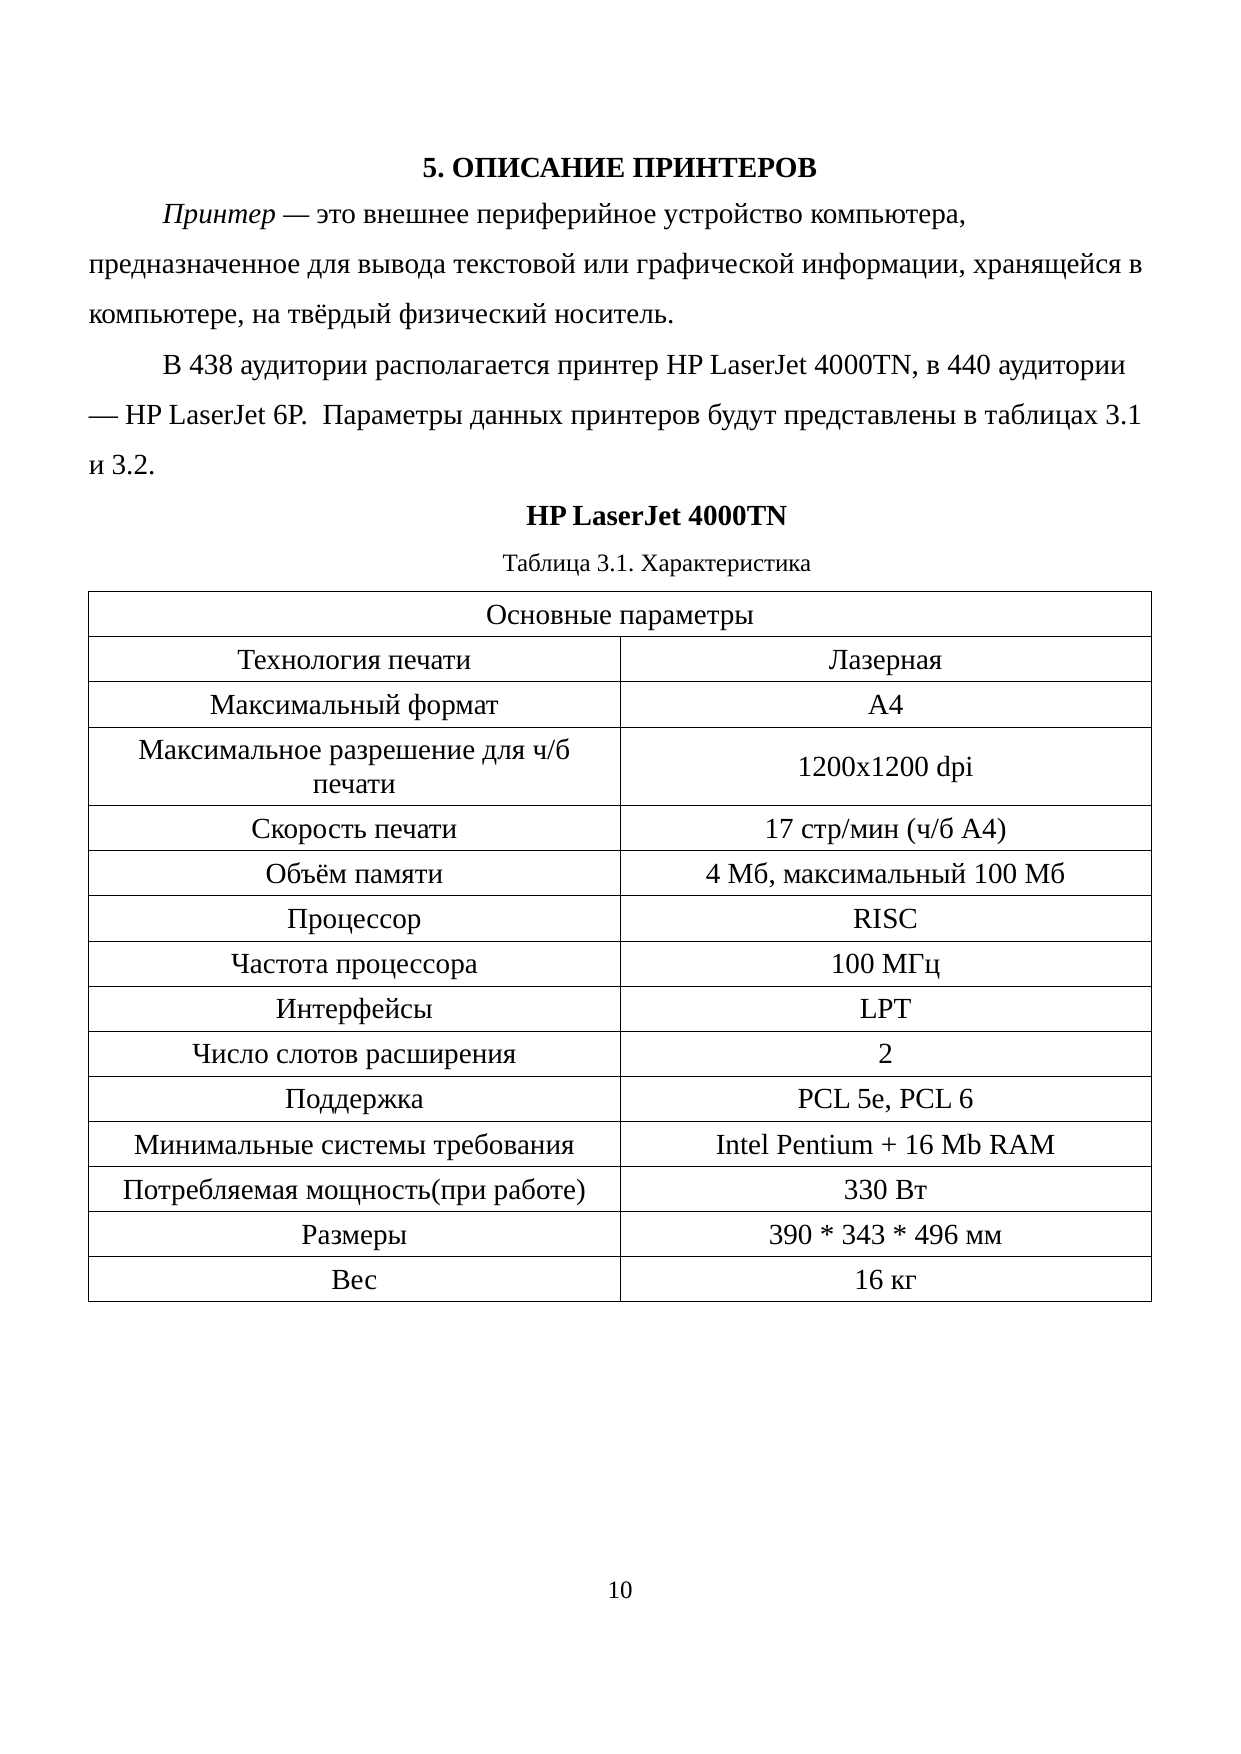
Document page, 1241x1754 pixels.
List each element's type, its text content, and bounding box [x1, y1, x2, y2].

table_cell Максимальное разрешение для ч/б печати [89, 728, 620, 805]
table_cell PCL 5e, PCL 6 [621, 1077, 1151, 1121]
table_cell А4 [621, 682, 1151, 727]
table_cell 100 МГц [621, 942, 1151, 986]
text Принтер — это внешнее периферийное устройство компьютера, предназначенное для вывода текстовой или графической информации, хранящейся в компьютере, на твёрдый физический носитель. [88, 196, 1151, 330]
table_cell Частота процессора [89, 942, 620, 986]
table_cell 17 стр/мин (ч/б А4) [621, 806, 1151, 850]
table_cell Потребляемая мощность(при работе) [89, 1167, 620, 1211]
table_cell 1200х1200 dpi [621, 728, 1151, 805]
table_cell Число слотов расширения [89, 1032, 620, 1076]
table_cell Объём памяти [89, 851, 620, 895]
text Таблица 3.1. Характеристика [88, 548, 1151, 577]
text В 438 аудитории располагается принтер HP LaserJet 4000TN, в 440 аудитории — HP LaserJet 6P. Параметры данных принтеров будут представлены в таблицах 3.1 и 3.2. [88, 347, 1151, 481]
table_cell 4 Мб, максимальный 100 Мб [621, 851, 1151, 895]
table_cell Скорость печати [89, 806, 620, 850]
table_cell Размеры [89, 1212, 620, 1256]
table_cell LPT [621, 987, 1151, 1031]
table_cell Максимальный формат [89, 682, 620, 727]
table_cell RISC [621, 896, 1151, 941]
table_cell 330 Вт [621, 1167, 1151, 1211]
subtitle 5. Описание принтеров [88, 150, 1151, 183]
table_cell 2 [621, 1032, 1151, 1076]
text HP LaserJet 4000TN [88, 498, 1151, 531]
table_cell Поддержка [89, 1077, 620, 1121]
table_cell Интерфейсы [89, 987, 620, 1031]
table_cell 390 * 343 * 496 мм [621, 1212, 1151, 1256]
table_cell 16 кг [621, 1257, 1151, 1301]
table_cell Intel Pentium + 16 Mb RAM [621, 1122, 1151, 1166]
table_cell Вес [89, 1257, 620, 1301]
table_cell Лазерная [621, 637, 1151, 681]
table_header Основные параметры [89, 592, 1151, 636]
table_cell Минимальные системы требования [89, 1122, 620, 1166]
table_cell Процессор [89, 896, 620, 941]
table_cell Технология печати [89, 637, 620, 681]
